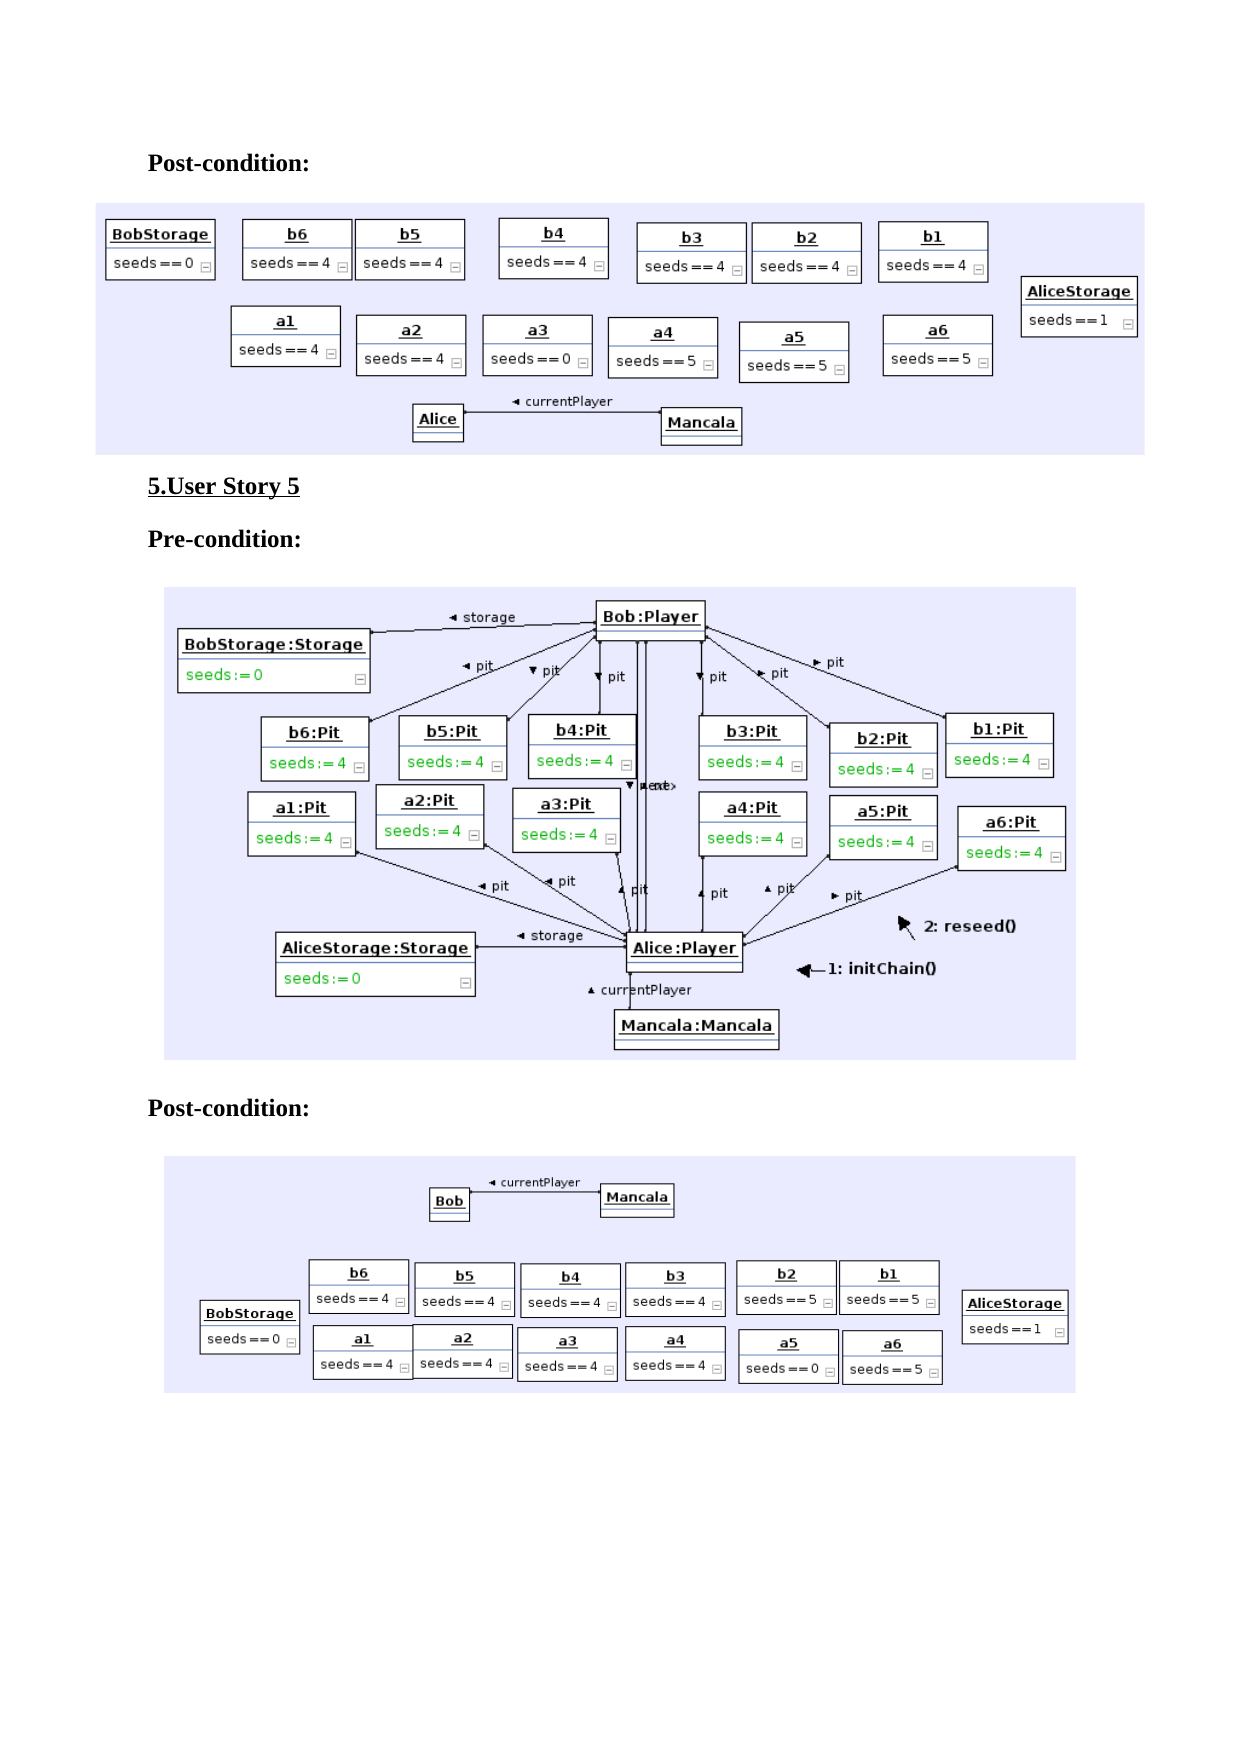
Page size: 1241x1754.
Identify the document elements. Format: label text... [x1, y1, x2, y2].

text 5.User Story 5 [148, 471, 1093, 499]
text Pre-condition: [148, 524, 1093, 553]
text Post-condition: [148, 1093, 1093, 1122]
picture [164, 587, 1076, 1060]
picture [95, 203, 1145, 455]
picture [164, 1156, 1076, 1393]
text Post-condition: [148, 148, 1093, 176]
